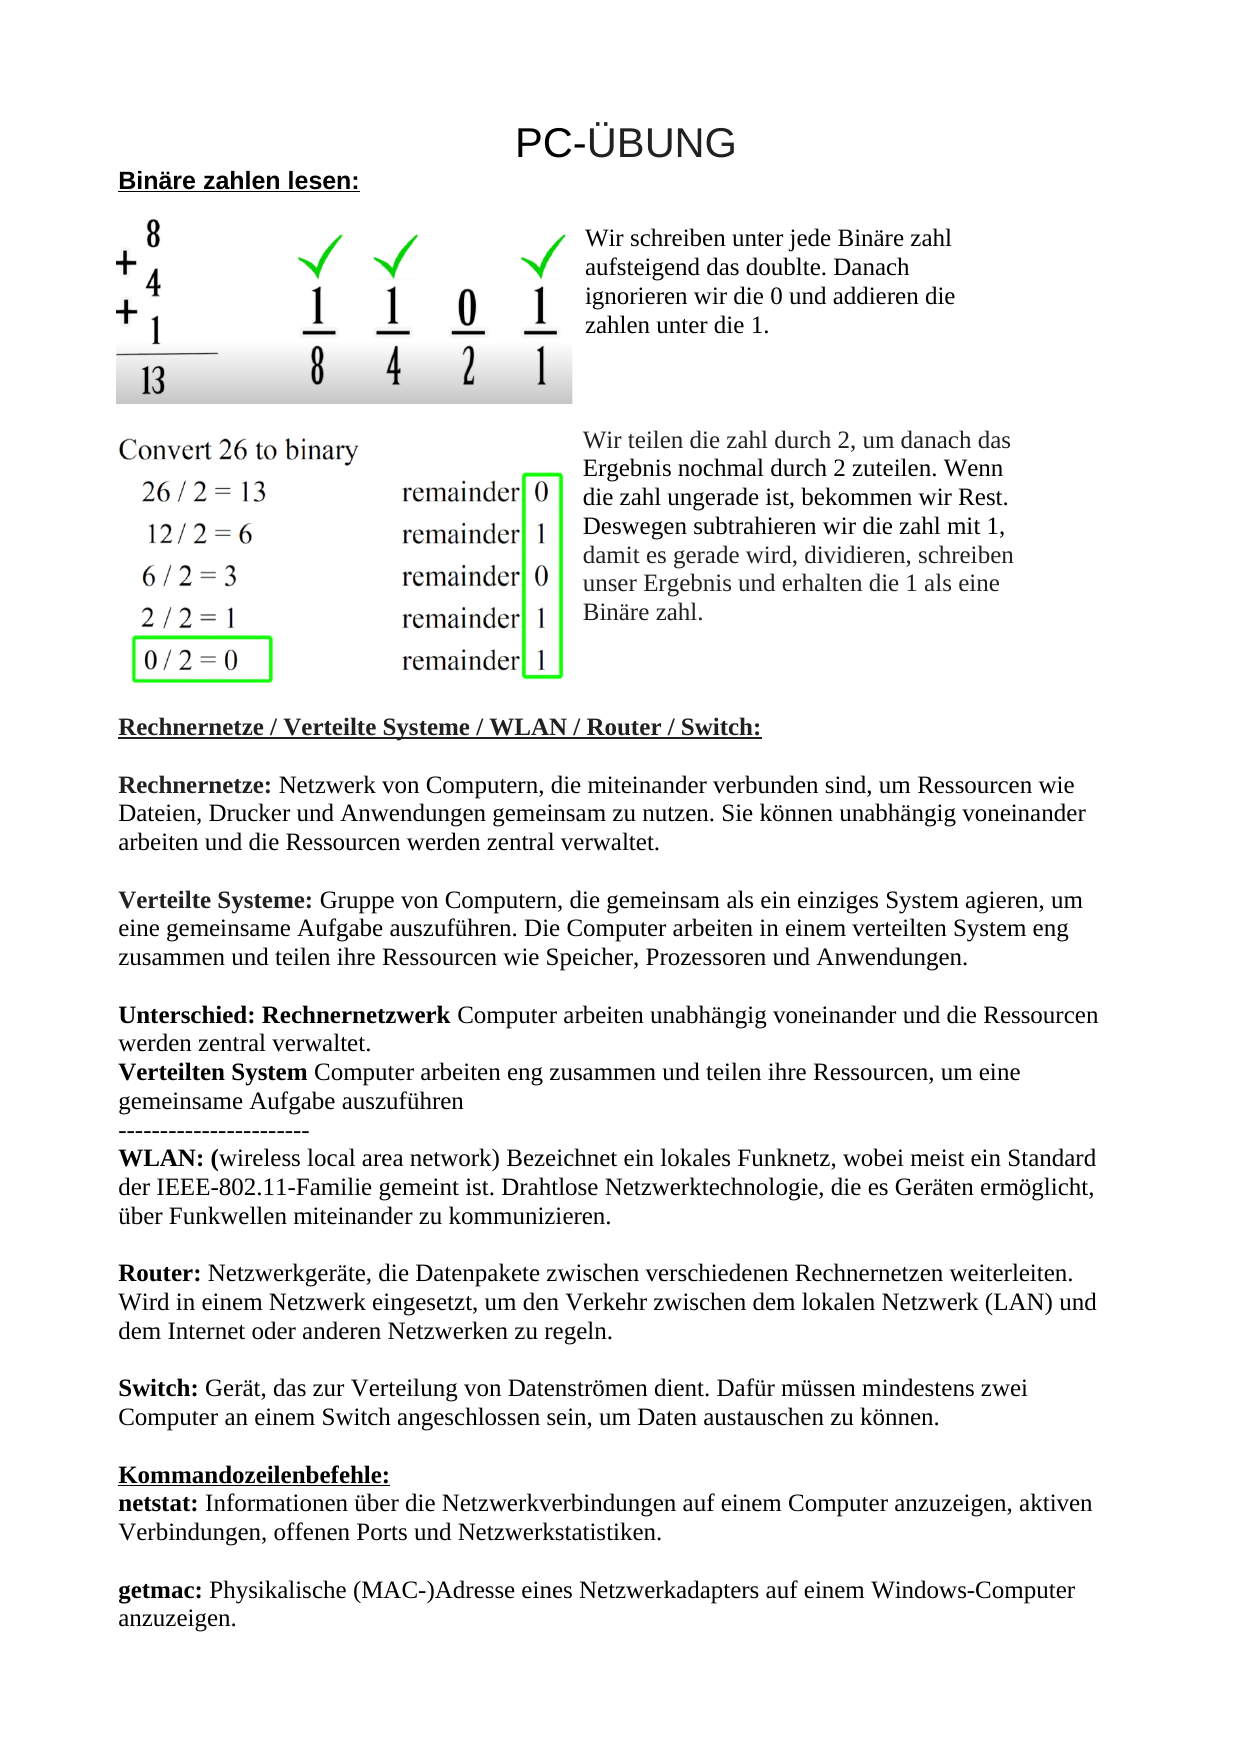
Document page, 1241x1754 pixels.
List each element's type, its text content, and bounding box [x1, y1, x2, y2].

text Rechnernetze: Netzwerk von Computern, die miteinander verbunden sind, um Ressourcen wie Dateien, Drucker und Anwendungen gemeinsam zu nutzen. Sie können unabhängig voneinander arbeiten und die Ressourcen werden zentral verwaltet. [118, 770, 1122, 856]
text WLAN: (wireless local area network) Bezeichnet ein lokales Funknetz, wobei meist ein Standard der IEEE-802.11-Familie gemeint ist. Drahtlose Netzwerktechnologie, die es Geräten ermöglicht, über Funkwellen miteinander zu kommunizieren. [118, 1143, 1122, 1230]
text Wir schreiben unter jede Binäre zahl [573, 223, 1122, 252]
text Wir teilen die zahl durch 2, um danach das [118, 425, 1122, 453]
text Unterschied: Rechnernetzwerk Computer arbeiten unabhängig voneinander und die Ressourcen werden zentral verwaltet. [118, 1000, 1122, 1057]
text Verteilte Systeme: Gruppe von Computern, die gemeinsam als ein einziges System agieren, um eine gemeinsame Aufgabe auszuführen. Die Computer arbeiten in einem verteilten System eng zusammen und teilen ihre Ressourcen wie Speicher, Prozessoren und Anwendungen. [118, 885, 1122, 971]
text Switch: Gerät, das zur Verteilung von Datenströmen dient. Dafür müssen mindestens zwei Computer an einem Switch angeschlossen sein, um Daten austauschen zu können. [118, 1373, 1122, 1431]
text Binäre zahlen lesen: [118, 166, 1122, 195]
text Rechnernetze / Verteilte Systeme / WLAN / Router / Switch: [118, 712, 1122, 741]
text die zahl ungerade ist, bekommen wir Rest. [571, 482, 1122, 511]
text PC-ÜBUNG [118, 118, 1122, 166]
text netstat: Informationen über die Netzwerkverbindungen auf einem Computer anzuzeigen, aktiven Verbindungen, offenen Ports und Netzwerkstatistiken. [118, 1488, 1122, 1546]
text Router: Netzwerkgeräte, die Datenpakete zwischen verschiedenen Rechnernetzen weiterleiten. Wird in einem Netzwerk eingesetzt, um den Verkehr zwischen dem lokalen Netzwerk (LAN) und dem Internet oder anderen Netzwerken zu regeln. [118, 1258, 1122, 1345]
text ----------------------- [118, 1115, 1122, 1143]
text getmac: Physikalische (MAC-)Adresse eines Netzwerkadapters auf einem Windows-Computer anzuzeigen. [118, 1575, 1122, 1632]
text Deswegen subtrahieren wir die zahl mit 1, [571, 511, 1122, 540]
picture [113, 434, 571, 689]
text Ergebnis nochmal durch 2 zuteilen. Wenn [571, 453, 1122, 482]
text Binäre zahl. [571, 597, 1122, 626]
picture [116, 211, 573, 404]
text ignorieren wir die 0 und addieren die [573, 281, 1122, 310]
text zahlen unter die 1. [573, 310, 1122, 338]
text aufsteigend das doublte. Danach [573, 252, 1122, 281]
text Verteilten System Computer arbeiten eng zusammen und teilen ihre Ressourcen, um eine gemeinsame Aufgabe auszuführen [118, 1057, 1122, 1115]
text damit es gerade wird, dividieren, schreiben [571, 540, 1122, 568]
text unser Ergebnis und erhalten die 1 als eine [571, 568, 1122, 597]
text Kommandozeilenbefehle: [118, 1460, 1122, 1488]
